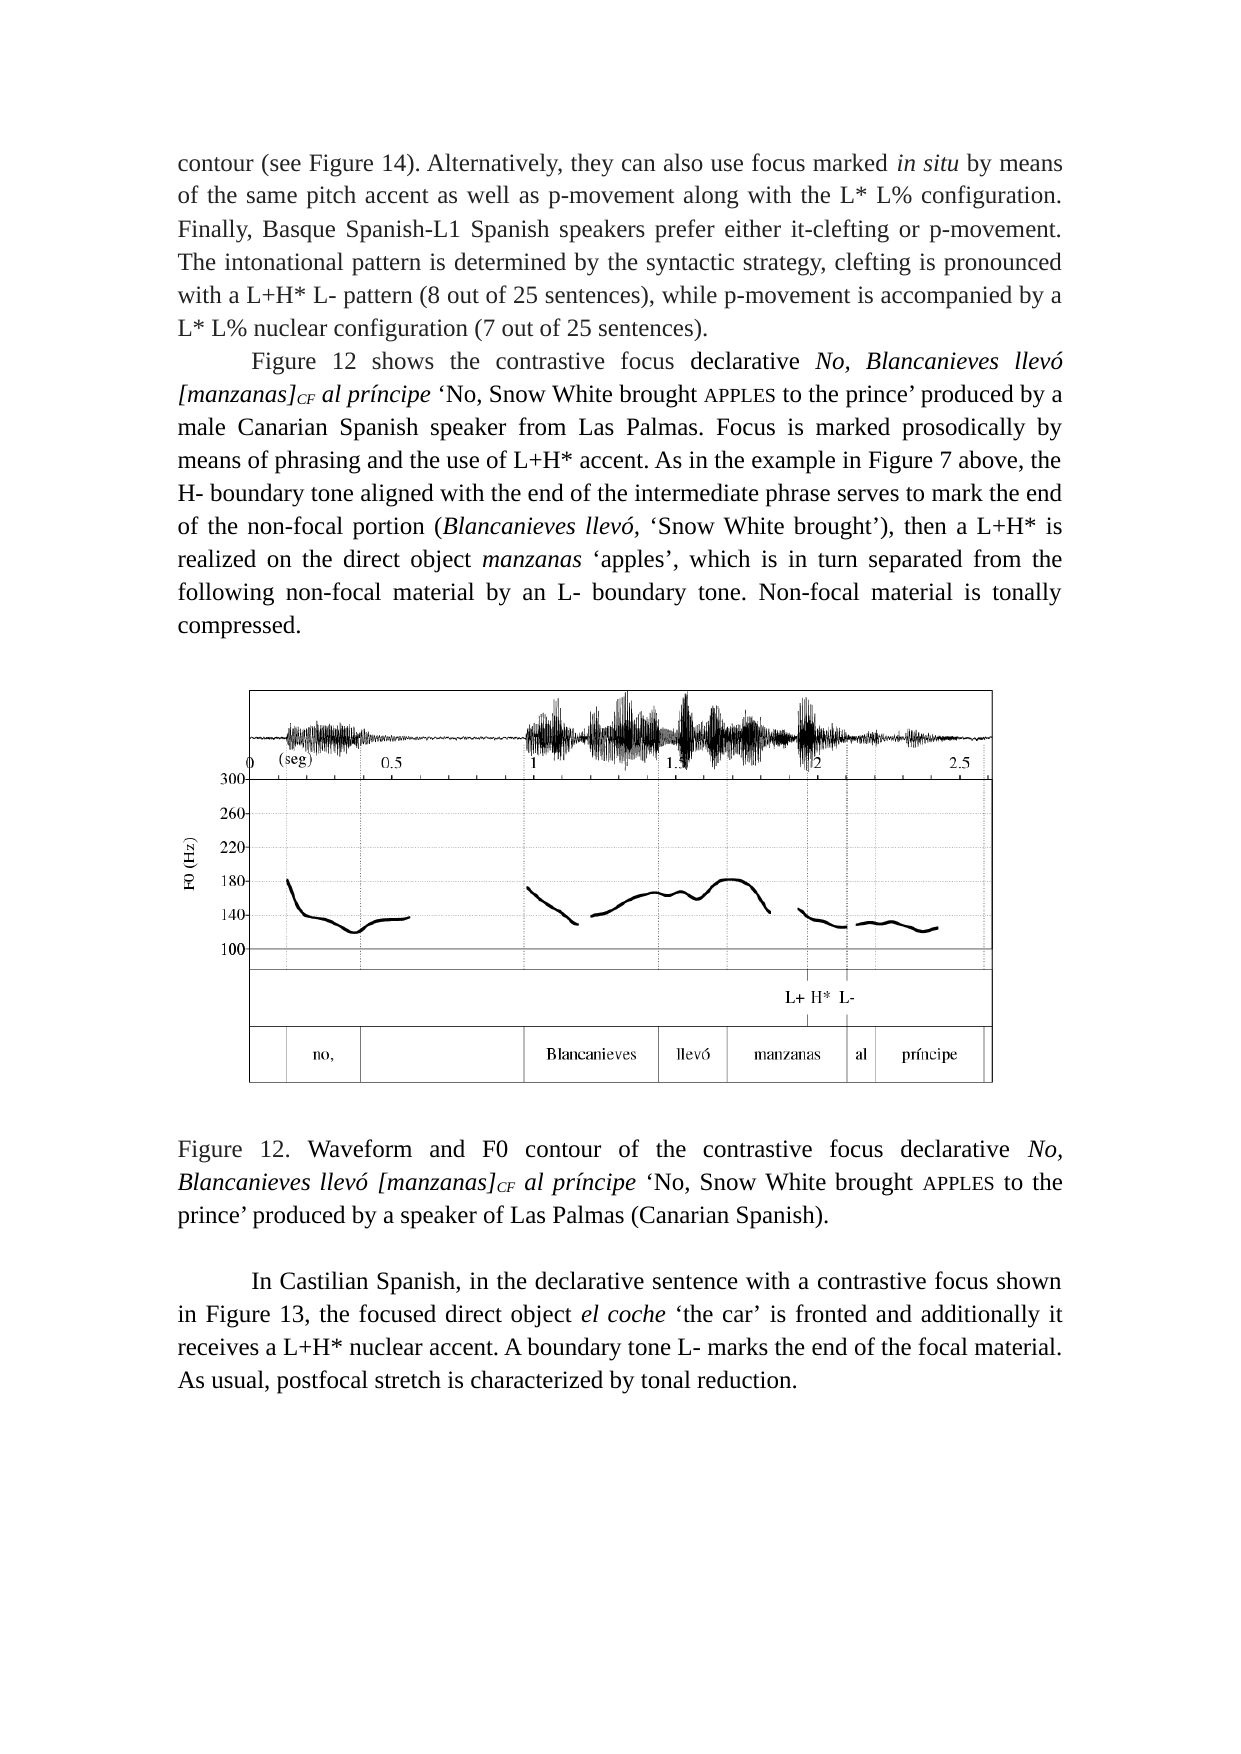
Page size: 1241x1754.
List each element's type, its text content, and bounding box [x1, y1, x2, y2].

text Figure 12. Waveform and F0 contour of the contrastive focus declarative No, Blancanieves llevó [manzanas]CF al príncipe ‘No, Snow White brought apples to the prince’ produced by a speaker of Las Palmas (Canarian Spanish). [177, 1134, 1063, 1229]
list Figure 12 shows the contrastive focus declarative No, Blancanieves llevó [manzanas]CF al príncipe ‘No, Snow White brought apples to the prince’ produced by a male Canarian Spanish speaker from Las Palmas. Focus is marked prosodically by means of phrasing and the use of L+H* accent. As in the example in Figure 7 above, the H- boundary tone aligned with the end of the intermediate phrase serves to mark the end of the non-focal portion (Blancanieves llevó, ‘Snow White brought’), then a L+H* is realized on the direct object manzanas ‘apples’, which is in turn separated from the following non-focal material by an L- boundary tone. Non-focal material is tonally compressed. [177, 346, 1063, 639]
picture [177, 642, 1063, 1130]
text In Castilian Spanish, in the declarative sentence with a contrastive focus shown in Figure 13, the focused direct object el coche ʻthe carʼ is fronted and additionally it receives a L+H* nuclear accent. A boundary tone L- marks the end of the focal material. As usual, postfocal stretch is characterized by tonal reduction. [177, 1266, 1063, 1394]
list contour (see Figure 14). Alternatively, they can also use focus marked in situ by means of the same pitch accent as well as p-movement along with the L* L% configuration. Finally, Basque Spanish-L1 Spanish speakers prefer either it-clefting or p-movement. The intonational pattern is determined by the syntactic strategy, clefting is pronounced with a L+H* L- pattern (8 out of 25 sentences), while p-movement is accompanied by a L* L% nuclear configuration (7 out of 25 sentences). [177, 148, 1063, 341]
